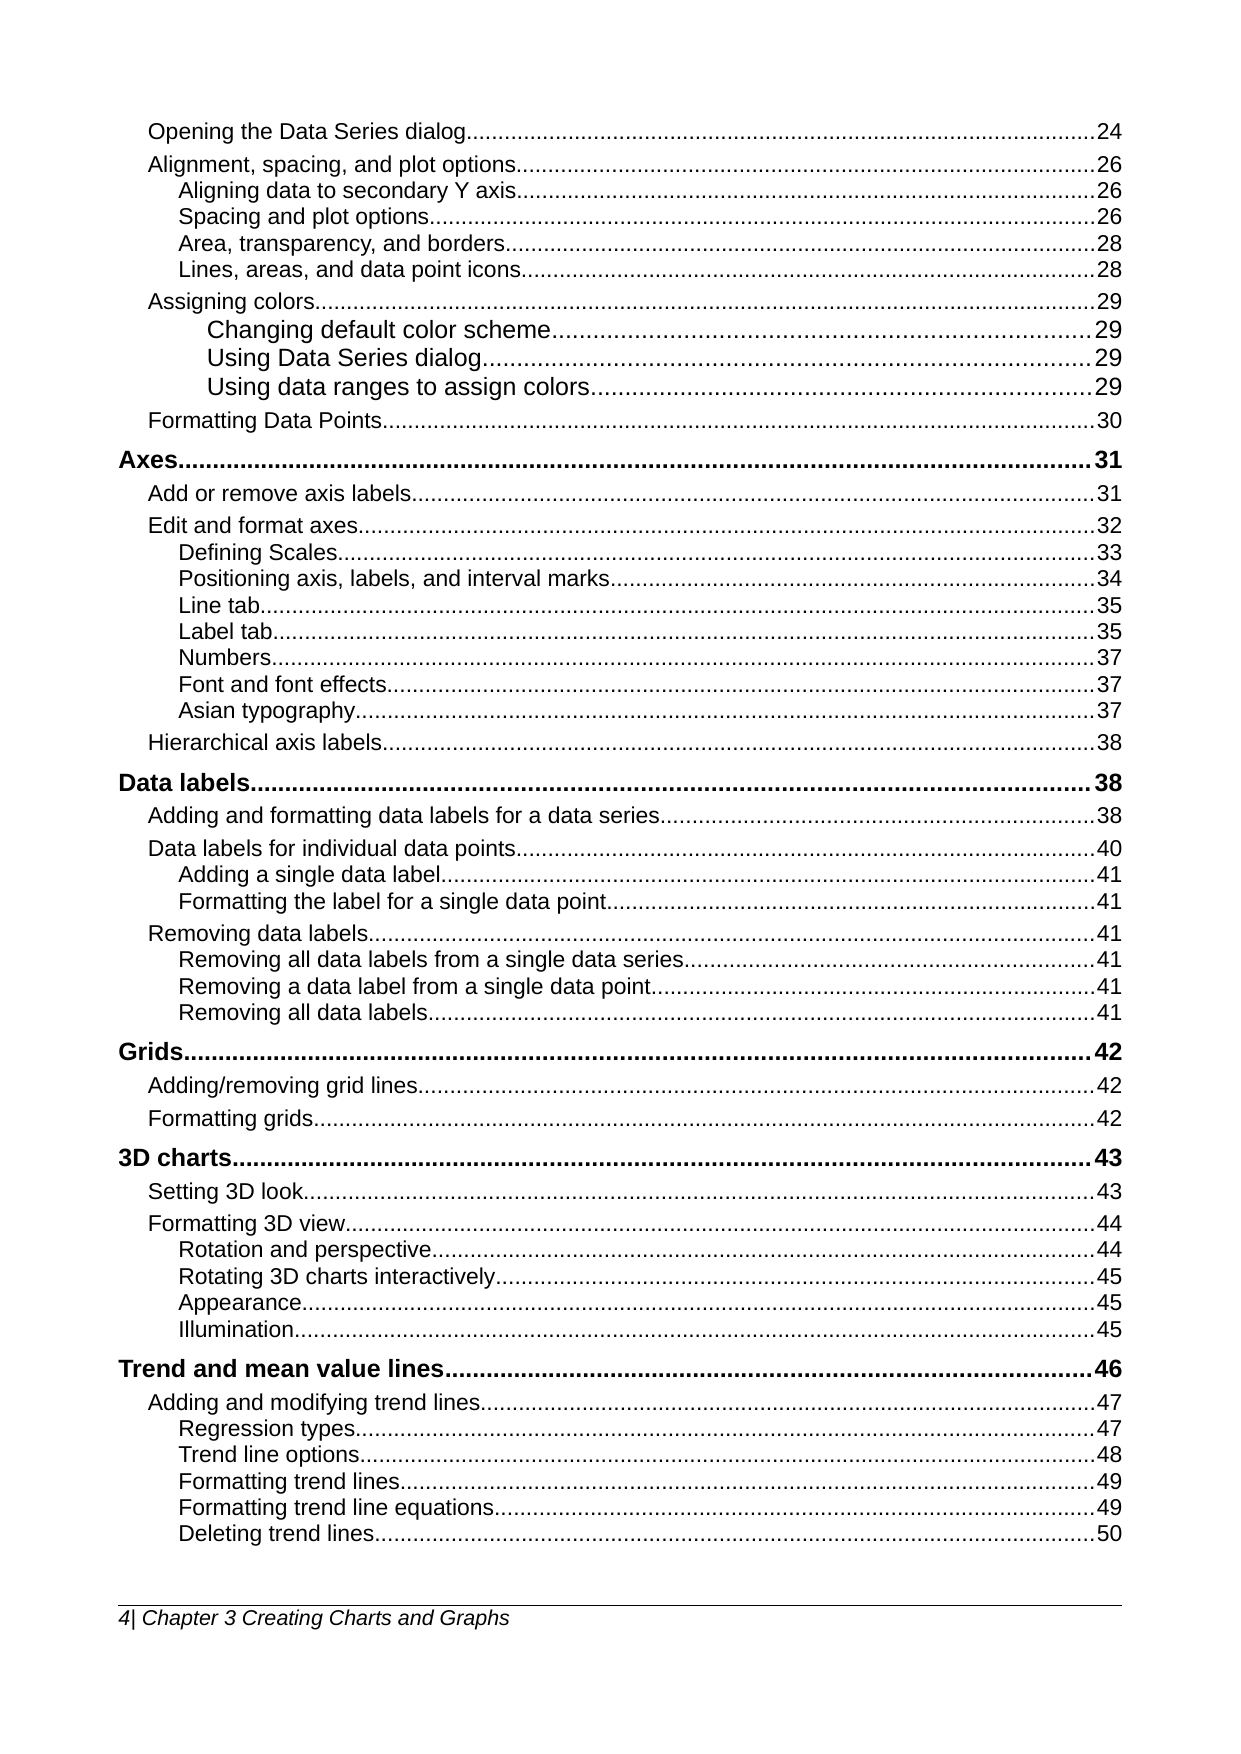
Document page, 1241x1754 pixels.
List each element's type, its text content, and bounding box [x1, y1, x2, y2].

text Line tab 35 [178, 592, 1122, 618]
text Area, transparency, and borders 28 [178, 229, 1122, 256]
text Trend and mean value lines 46 [118, 1354, 1122, 1383]
text Adding a single data label 41 [178, 861, 1122, 888]
text Trend line options 48 [178, 1441, 1122, 1468]
text Aligning data to secondary Y axis 26 [178, 177, 1122, 203]
text Illumination 45 [178, 1316, 1122, 1342]
text Opening the Data Series dialog 24 [148, 118, 1122, 144]
text Axes 31 [118, 445, 1122, 474]
text Asian typography 37 [178, 697, 1122, 723]
text Formatting 3D view 44 [148, 1210, 1122, 1236]
text Label tab 35 [178, 618, 1122, 644]
text Formatting grids 42 [148, 1104, 1122, 1131]
text Add or remove axis labels 31 [148, 480, 1122, 506]
text Formatting the label for a single data point 41 [178, 888, 1122, 914]
text Formatting Data Points 30 [148, 407, 1122, 433]
text 3D charts 43 [118, 1143, 1122, 1172]
text Rotating 3D charts interactively 45 [178, 1263, 1122, 1289]
text Font and font effects 37 [178, 671, 1122, 697]
text Adding and modifying trend lines 47 [148, 1389, 1122, 1415]
text Spacing and plot options 26 [178, 203, 1122, 229]
text Changing default color scheme 29 [207, 315, 1122, 343]
text Deleting trend lines 50 [178, 1520, 1122, 1547]
text Data labels 38 [118, 768, 1122, 796]
text Numbers 37 [178, 644, 1122, 671]
text Rotation and perspective 44 [178, 1236, 1122, 1263]
text Lines, areas, and data point icons 28 [178, 256, 1122, 282]
text Adding and formatting data labels for a data series 38 [148, 802, 1122, 829]
text Alignment, spacing, and plot options 26 [148, 151, 1122, 177]
text Using Data Series dialog 29 [207, 343, 1122, 372]
text Removing a data label from a single data point 41 [178, 973, 1122, 999]
text Hierarchical axis labels 38 [148, 729, 1122, 756]
text Regression types 47 [178, 1415, 1122, 1441]
text Appearance 45 [178, 1289, 1122, 1316]
text Removing all data labels from a single data series 41 [178, 946, 1122, 973]
text Defining Scales 33 [178, 539, 1122, 565]
text Formatting trend line equations 49 [178, 1494, 1122, 1520]
text Using data ranges to assign colors 29 [207, 372, 1122, 401]
text Assigning colors 29 [148, 288, 1122, 315]
text Grids 42 [118, 1037, 1122, 1066]
text Formatting trend lines 49 [178, 1468, 1122, 1494]
text Data labels for individual data points 40 [148, 835, 1122, 861]
text Removing data labels 41 [148, 920, 1122, 946]
text Removing all data labels 41 [178, 999, 1122, 1025]
text Positioning axis, labels, and interval marks 34 [178, 565, 1122, 592]
text Edit and format axes 32 [148, 512, 1122, 539]
text Setting 3D look 43 [148, 1178, 1122, 1204]
text Adding/removing grid lines 42 [148, 1072, 1122, 1098]
